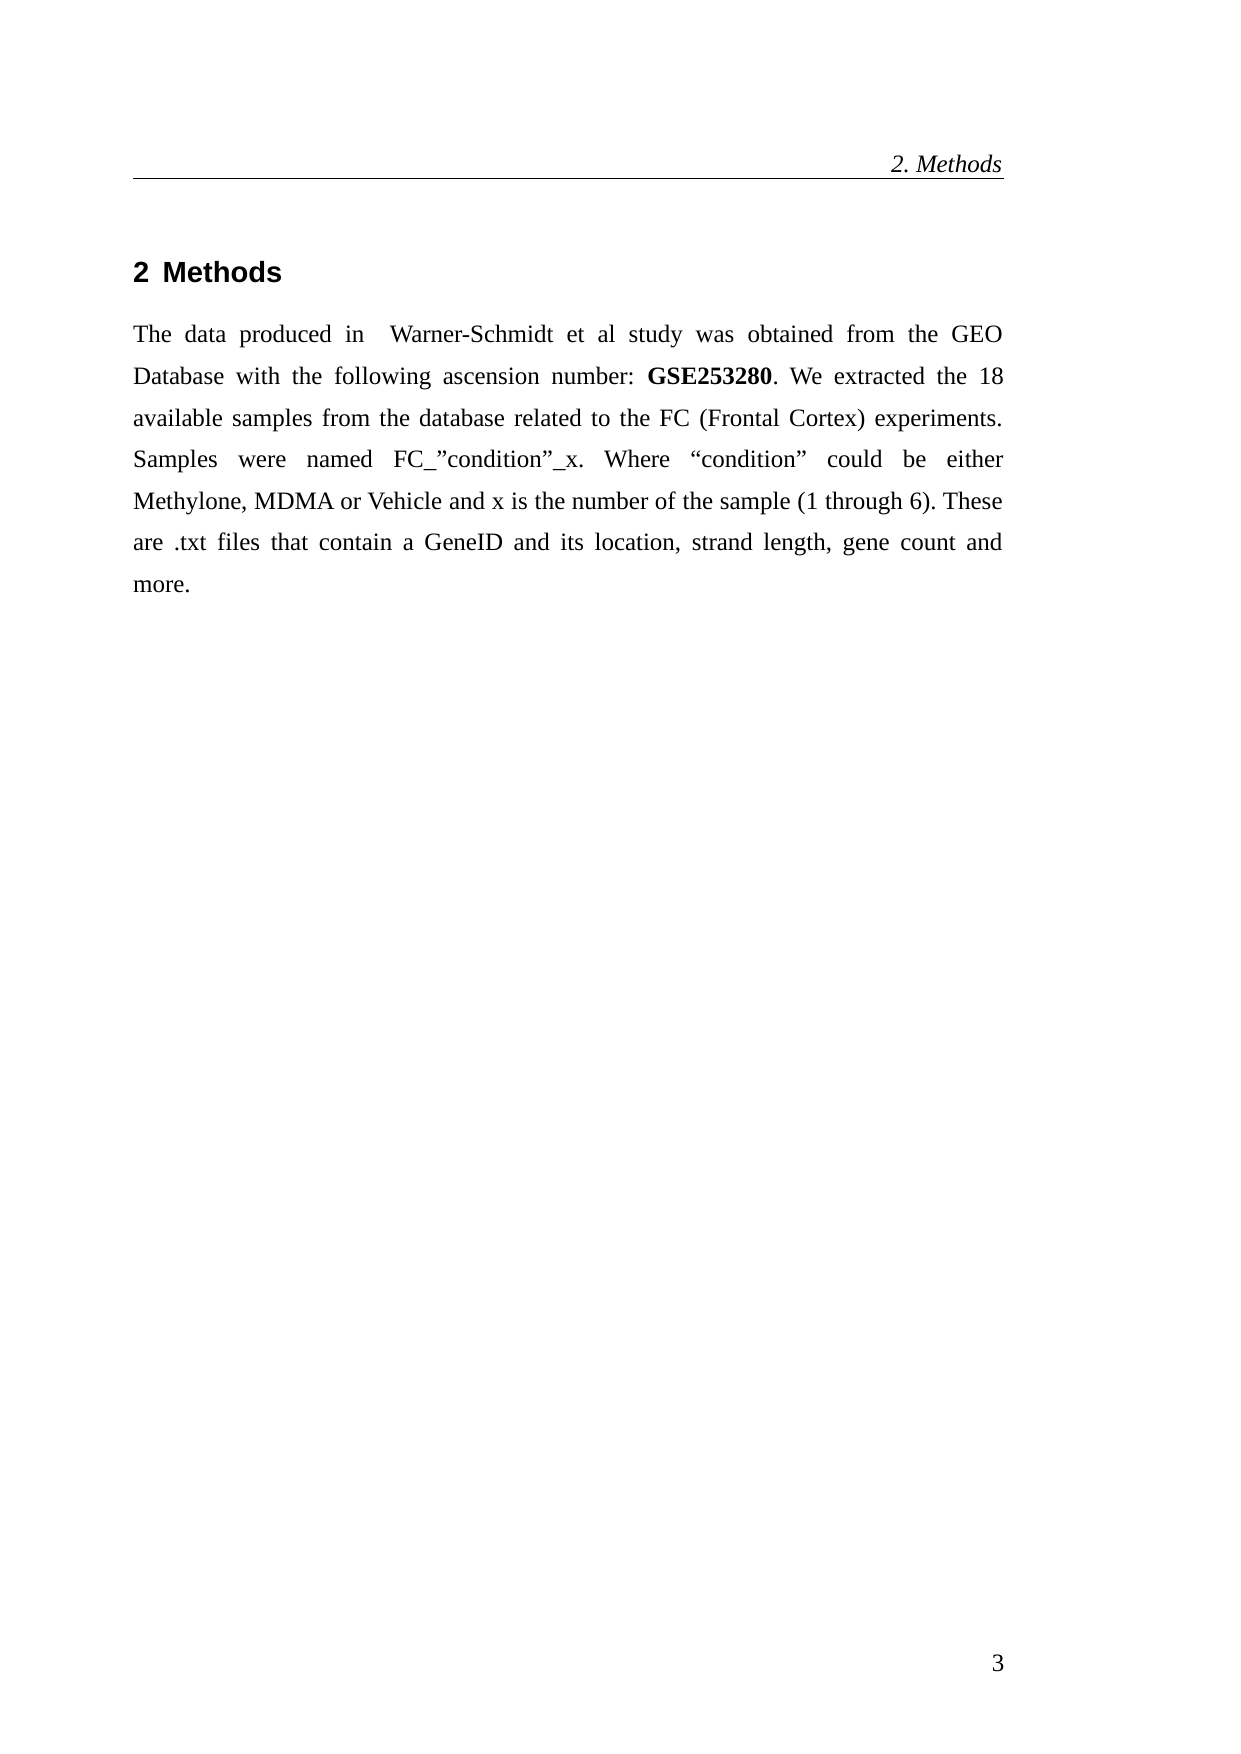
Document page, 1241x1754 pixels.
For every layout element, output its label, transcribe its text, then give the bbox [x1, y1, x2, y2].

subtitle Methods [133, 256, 1004, 288]
text The data produced in Warner-Schmidt et al study was obtained from the GEO Database with the following ascension number: GSE253280. We extracted the 18 available samples from the database related to the FC (Frontal Cortex) experiments. Samples were named FC_”condition”_x. Where “condition” could be either Methylone, MDMA or Vehicle and x is the number of the sample (1 through 6). These are .txt files that contain a GeneID and its location, strand length, gene count and more. [133, 321, 1004, 598]
